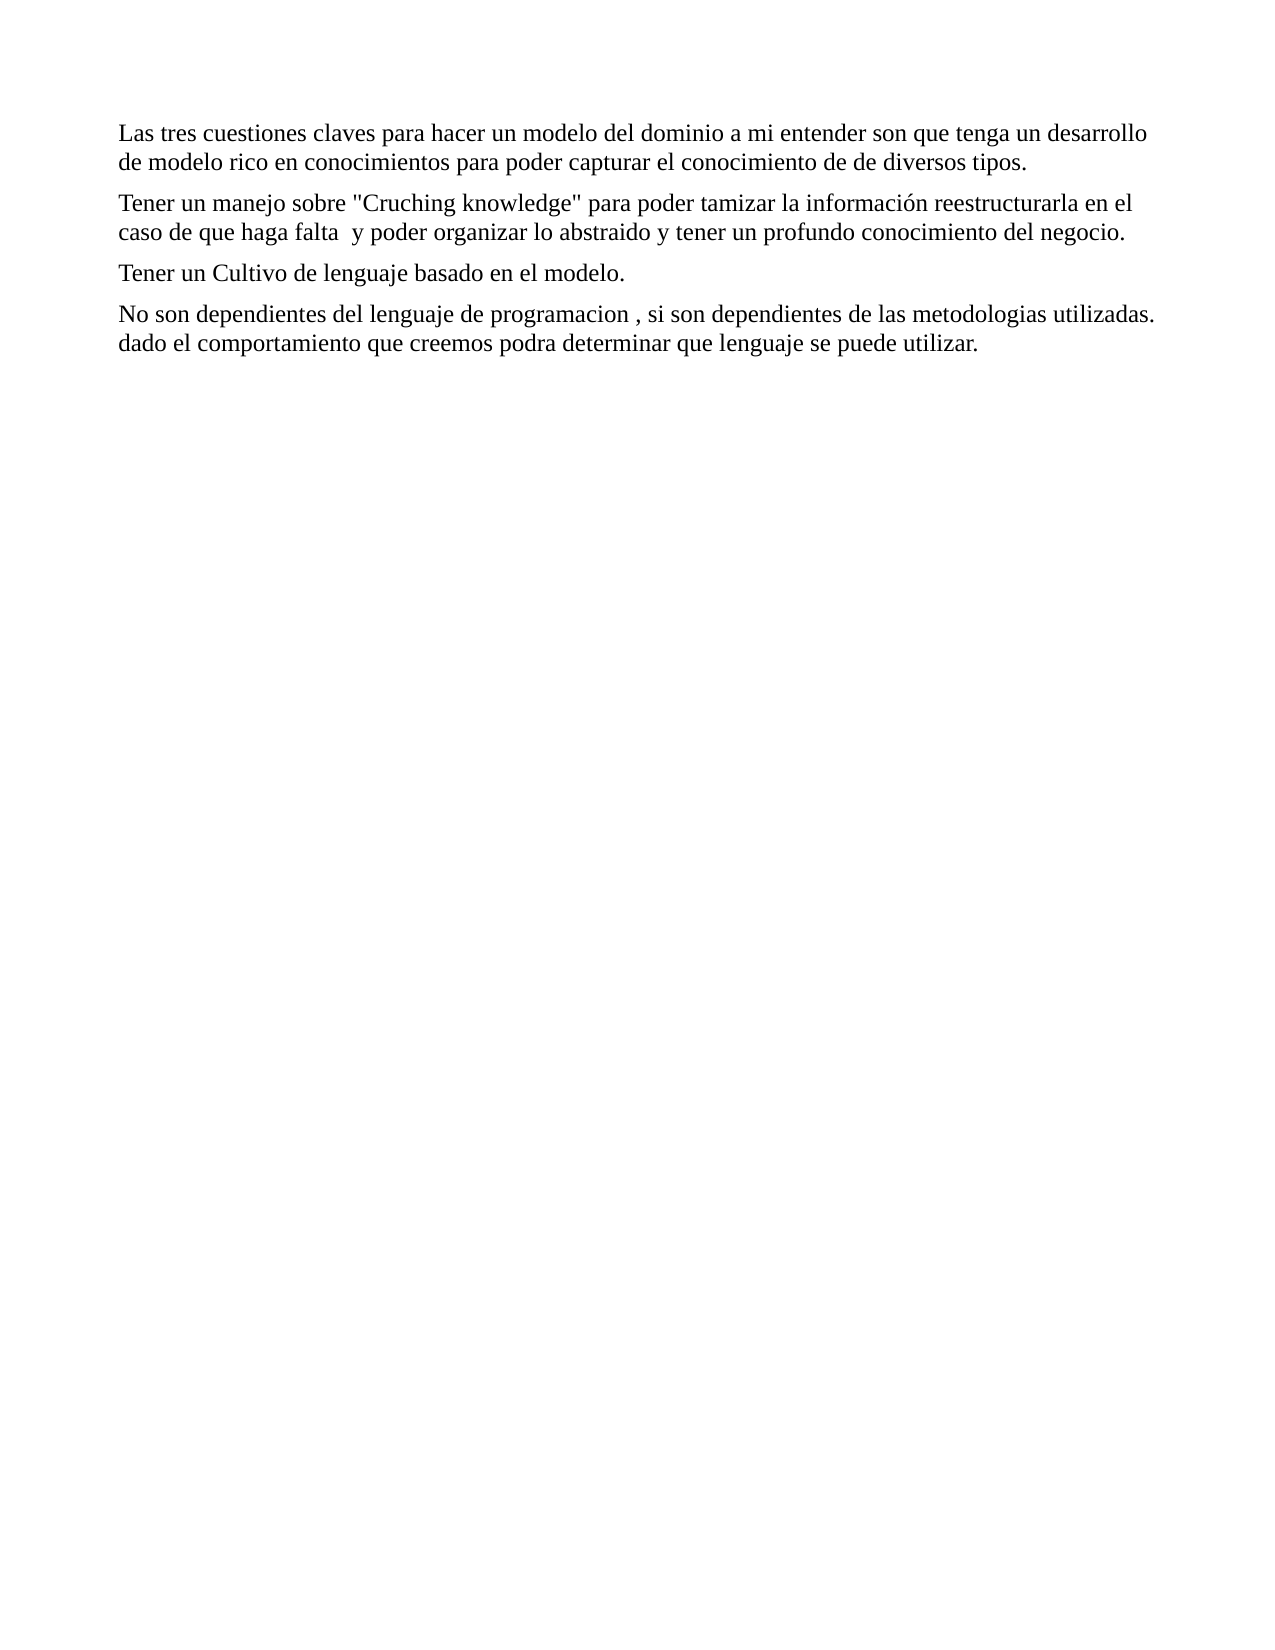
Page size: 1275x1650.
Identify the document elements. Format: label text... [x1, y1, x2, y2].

text No son dependientes del lenguaje de programacion , si son dependientes de las metodologias utilizadas. dado el comportamiento que creemos podra determinar que lenguaje se puede utilizar. [118, 299, 1157, 357]
text Tener un Cultivo de lenguaje basado en el modelo. [118, 258, 1157, 287]
text Las tres cuestiones claves para hacer un modelo del dominio a mi entender son que tenga un desarrollo de modelo rico en conocimientos para poder capturar el conocimiento de de diversos tipos. [118, 118, 1157, 176]
text Tener un manejo sobre "Cruching knowledge" para poder tamizar la información reestructurarla en el caso de que haga falta y poder organizar lo abstraido y tener un profundo conocimiento del negocio. [118, 188, 1157, 246]
